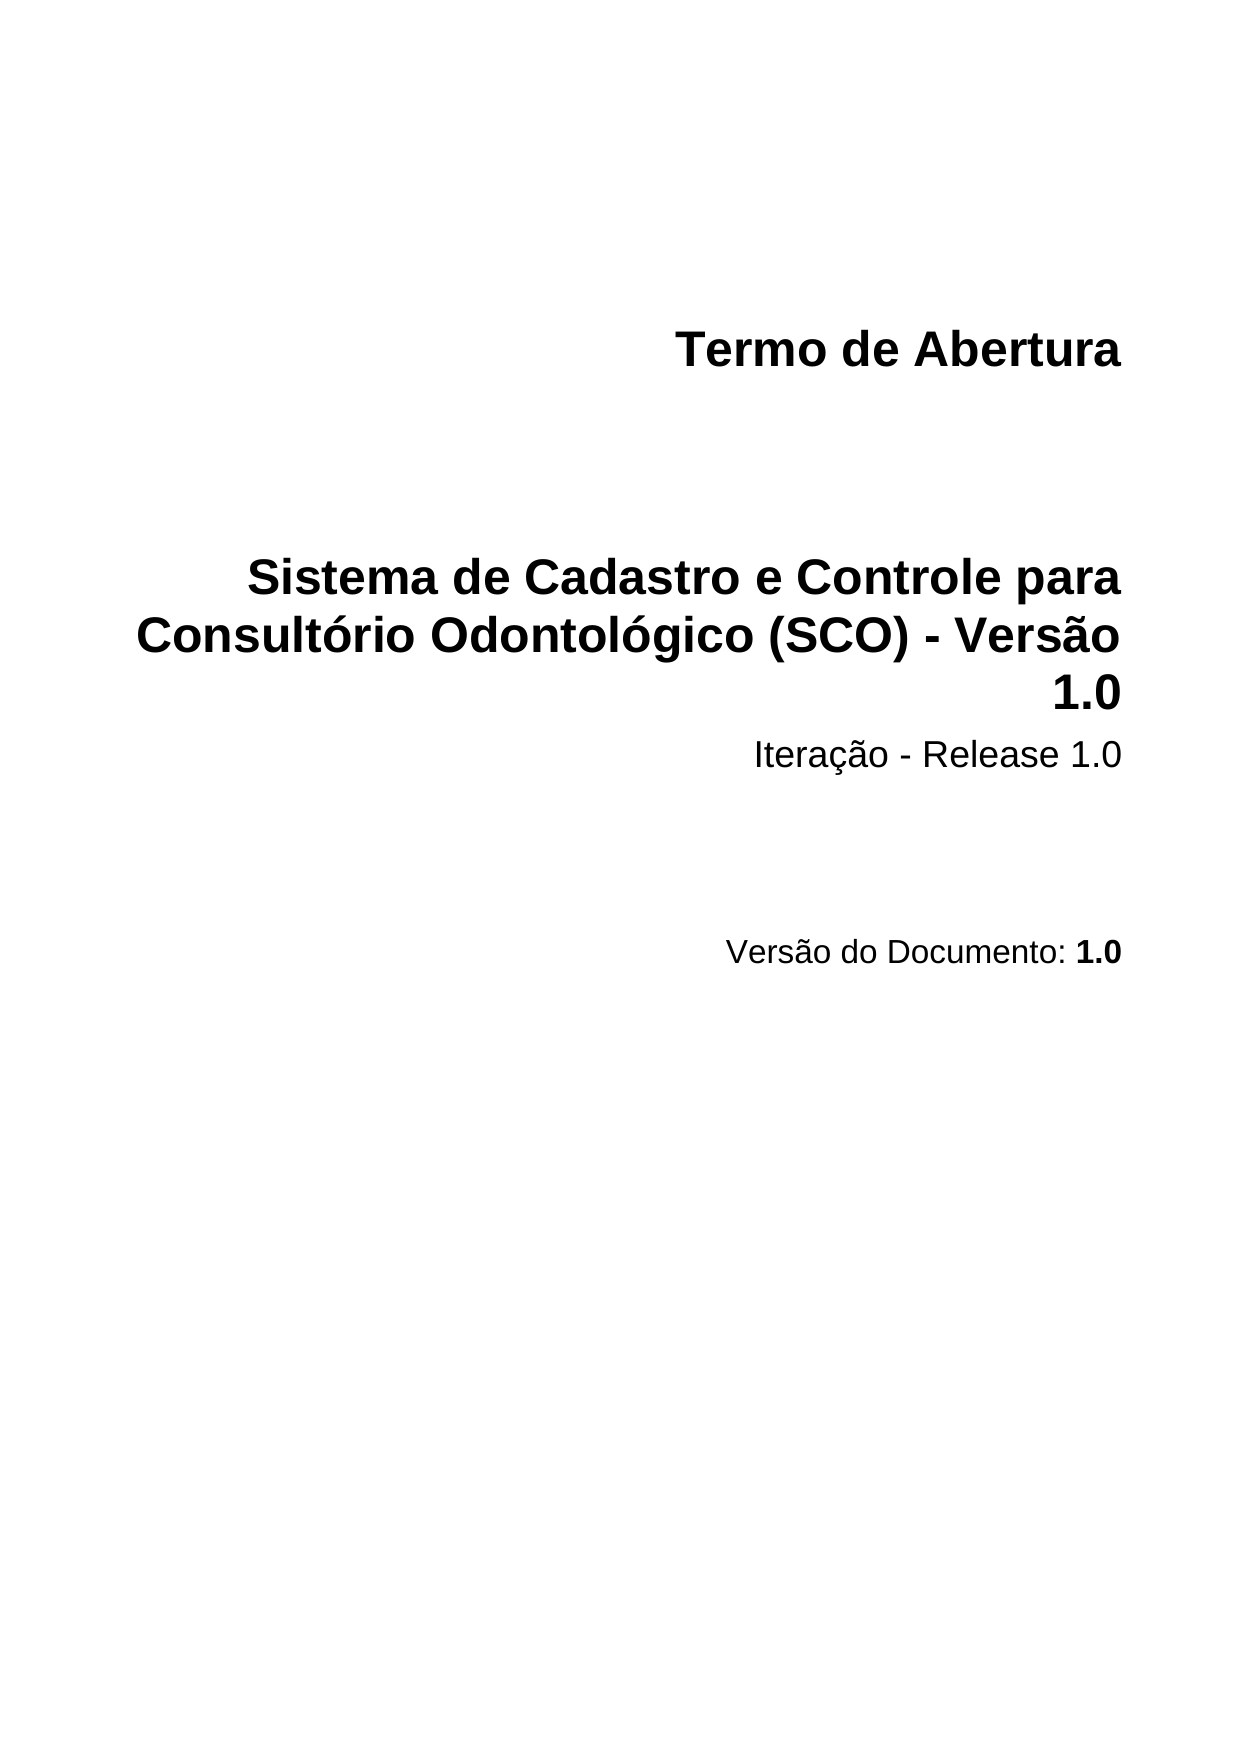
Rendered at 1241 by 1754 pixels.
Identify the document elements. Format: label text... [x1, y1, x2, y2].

title Versão do Documento: 1.0 [118, 932, 1122, 970]
title Sistema de Cadastro e Controle para Consultório Odontológico (SCO) - Versão 1.0 [118, 547, 1122, 720]
title Iteração - Release 1.0 [118, 732, 1122, 776]
title Termo de Abertura [118, 319, 1122, 377]
